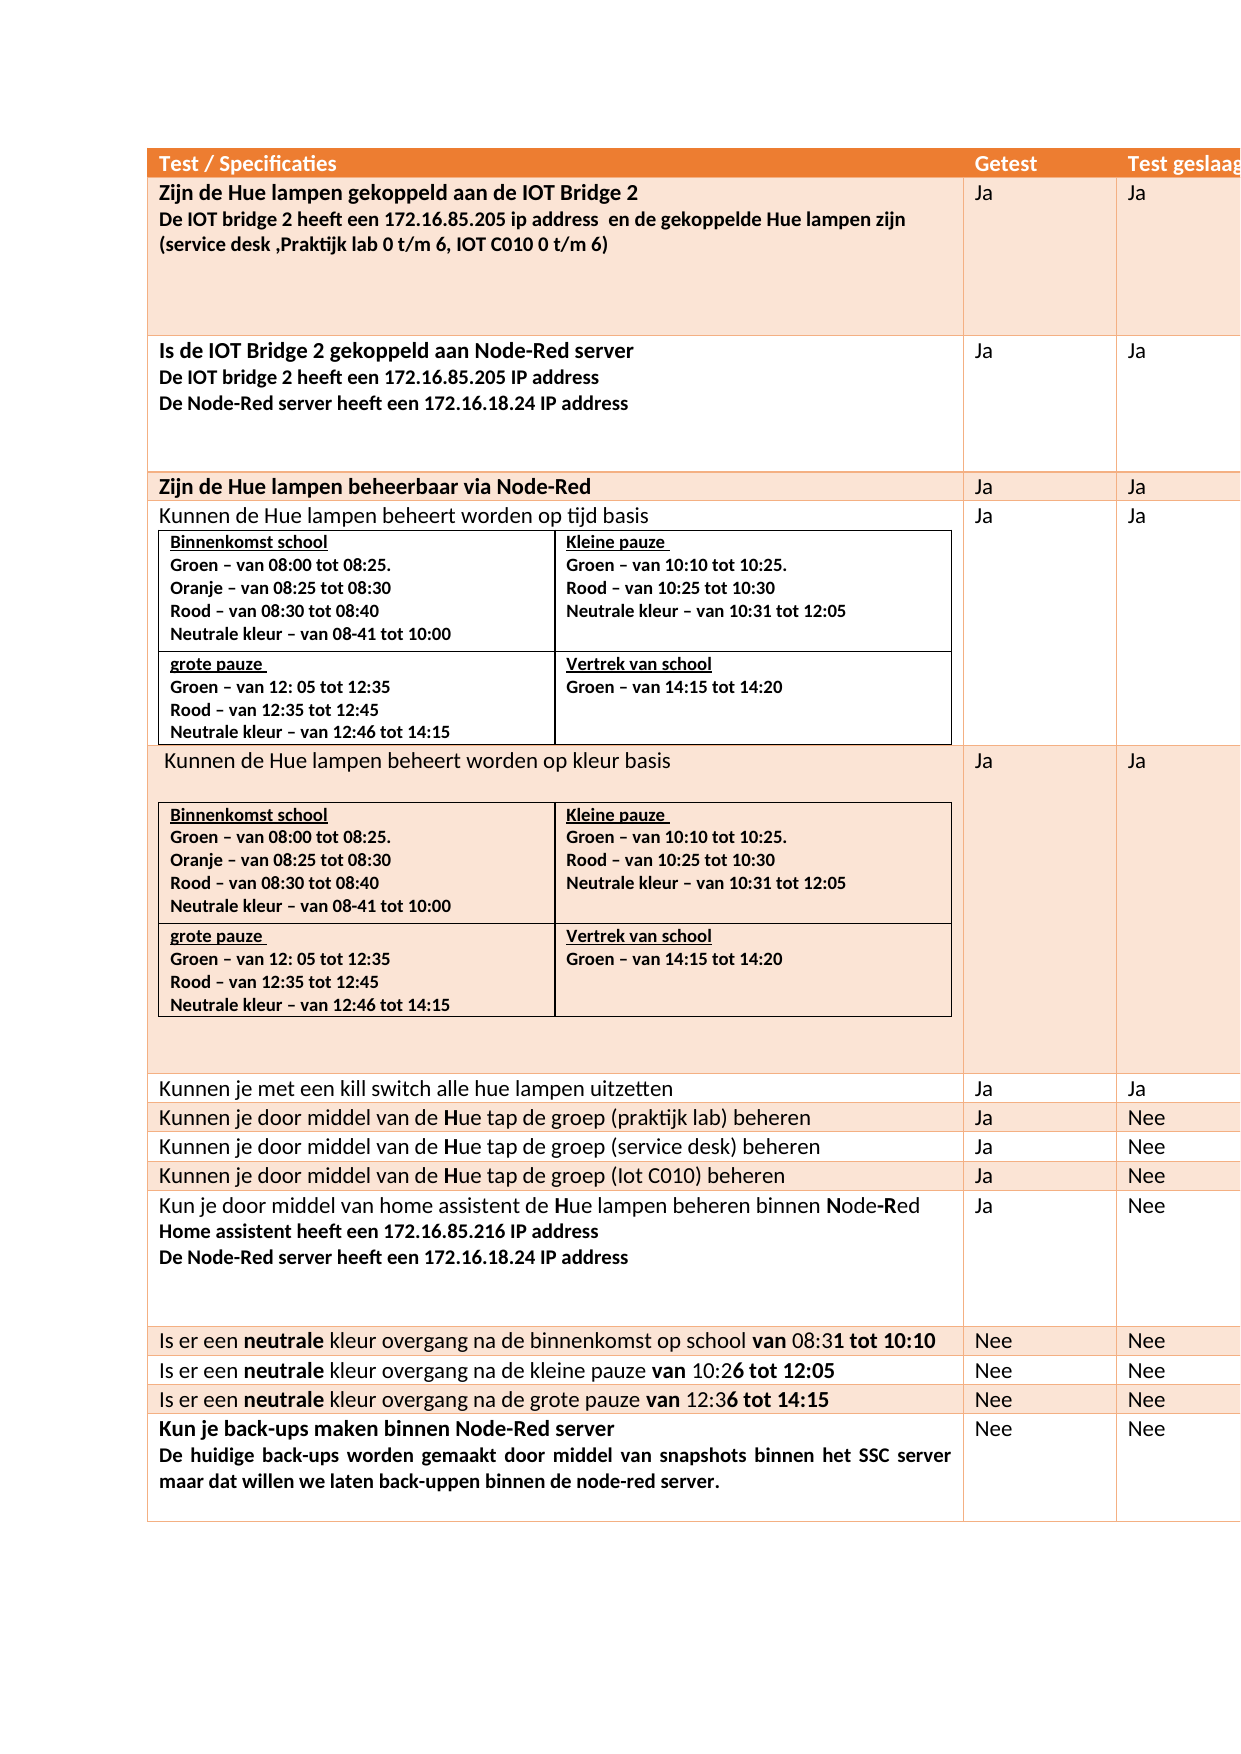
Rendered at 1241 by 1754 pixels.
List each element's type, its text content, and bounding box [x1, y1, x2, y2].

table_header Kleine pauze Groen – van 10:10 tot 10:25. Rood – van 10:25 tot 10:30 Neutrale kleur – van 10:31 tot 12:05 [556, 803, 951, 923]
table_cell Kunnen je door middel van de Hue tap de groep (praktijk lab) beheren [148, 1103, 963, 1131]
table_cell Vertrek van school Groen – van 14:15 tot 14:20 [556, 652, 951, 743]
table_cell Ja [964, 746, 1116, 1073]
table_cell Nee [964, 1327, 1116, 1355]
table_cell grote pauze Groen – van 12: 05 tot 12:35 Rood – van 12:35 tot 12:45 Neutrale kleur – van 12:46 tot 14:15 [159, 652, 554, 743]
table_cell Is er een neutrale kleur overgang na de kleine pauze van 10:26 tot 12:05 [148, 1356, 963, 1384]
table_cell Vertrek van school Groen – van 14:15 tot 14:20 [556, 924, 951, 1016]
table_cell Ja [1117, 473, 1240, 500]
table_cell Ja [1117, 336, 1240, 471]
table_cell Kunnen je door middel van de Hue tap de groep (Iot C010) beheren [148, 1162, 963, 1190]
table_header Getest [963, 149, 1116, 177]
table_header Kleine pauze Groen – van 10:10 tot 10:25. Rood – van 10:25 tot 10:30 Neutrale kleur – van 10:31 tot 12:05 [556, 531, 951, 651]
table_cell Nee [1117, 1385, 1240, 1413]
table_cell Nee [1117, 1356, 1240, 1384]
table_cell Nee [1117, 1191, 1240, 1326]
table_cell Nee [1117, 1327, 1240, 1355]
table_cell Ja [1117, 1074, 1240, 1102]
table_cell Nee [964, 1414, 1116, 1521]
table_cell Nee [1117, 1132, 1240, 1161]
table_cell Ja [964, 1103, 1116, 1131]
table_cell Ja [964, 1074, 1116, 1102]
table_cell Ja [964, 1191, 1116, 1326]
table_cell Ja [1117, 746, 1240, 1073]
table_cell Ja [1117, 501, 1240, 745]
table_cell Nee [964, 1385, 1116, 1413]
table_header Test geslaagd [1116, 149, 1240, 177]
table_cell Is er een neutrale kleur overgang na de grote pauze van 12:36 tot 14:15 [148, 1385, 963, 1413]
table_cell Ja [964, 1162, 1116, 1190]
table_cell Is er een neutrale kleur overgang na de binnenkomst op school van 08:31 tot 10:10 [148, 1327, 963, 1355]
table_cell Nee [1117, 1103, 1240, 1131]
table_cell Ja [964, 473, 1116, 500]
table_cell Kun je back-ups maken binnen Node-Red server De huidige back-ups worden gemaakt door middel van snapshots binnen het SSC server maar dat willen we laten back-uppen binnen de node-red server. [148, 1414, 963, 1521]
table_cell Ja [964, 336, 1116, 471]
table_cell Kunnen de Hue lampen beheert worden op tijd basis [148, 501, 963, 745]
table_cell Zijn de Hue lampen gekoppeld aan de IOT Bridge 2 De IOT bridge 2 heeft een 172.16.85.205 ip address en de gekoppelde Hue lampen zijn (service desk ,Praktijk lab 0 t/m 6, IOT C010 0 t/m 6) [148, 178, 963, 335]
table_cell Is de IOT Bridge 2 gekoppeld aan Node-Red server De IOT bridge 2 heeft een 172.16.85.205 IP address De Node-Red server heeft een 172.16.18.24 IP address [148, 336, 963, 471]
table_cell Ja [964, 501, 1116, 745]
table_cell Nee [1117, 1162, 1240, 1190]
table_cell Kun je door middel van home assistent de Hue lampen beheren binnen Node-Red Home assistent heeft een 172.16.85.216 IP address De Node-Red server heeft een 172.16.18.24 IP address [148, 1191, 963, 1326]
table_header Test / Specificaties [148, 149, 963, 177]
table_cell Kunnen je met een kill switch alle hue lampen uitzetten [148, 1074, 963, 1102]
table_cell Ja [964, 1132, 1116, 1161]
table_cell Nee [964, 1356, 1116, 1384]
table_cell Kunnen de Hue lampen beheert worden op kleur basis [148, 746, 963, 1073]
table_cell grote pauze Groen – van 12: 05 tot 12:35 Rood – van 12:35 tot 12:45 Neutrale kleur – van 12:46 tot 14:15 [159, 924, 554, 1016]
table_cell Ja [1117, 178, 1240, 335]
table_cell Nee [1117, 1414, 1240, 1521]
table_cell Zijn de Hue lampen beheerbaar via Node-Red [148, 473, 963, 500]
table_header Binnenkomst school Groen – van 08:00 tot 08:25. Oranje – van 08:25 tot 08:30 Rood – van 08:30 tot 08:40 Neutrale kleur – van 08-41 tot 10:00 [159, 531, 554, 651]
table_header Binnenkomst school Groen – van 08:00 tot 08:25. Oranje – van 08:25 tot 08:30 Rood – van 08:30 tot 08:40 Neutrale kleur – van 08-41 tot 10:00 [159, 803, 554, 923]
table_cell Kunnen je door middel van de Hue tap de groep (service desk) beheren [148, 1132, 963, 1161]
table_cell Ja [964, 178, 1116, 335]
